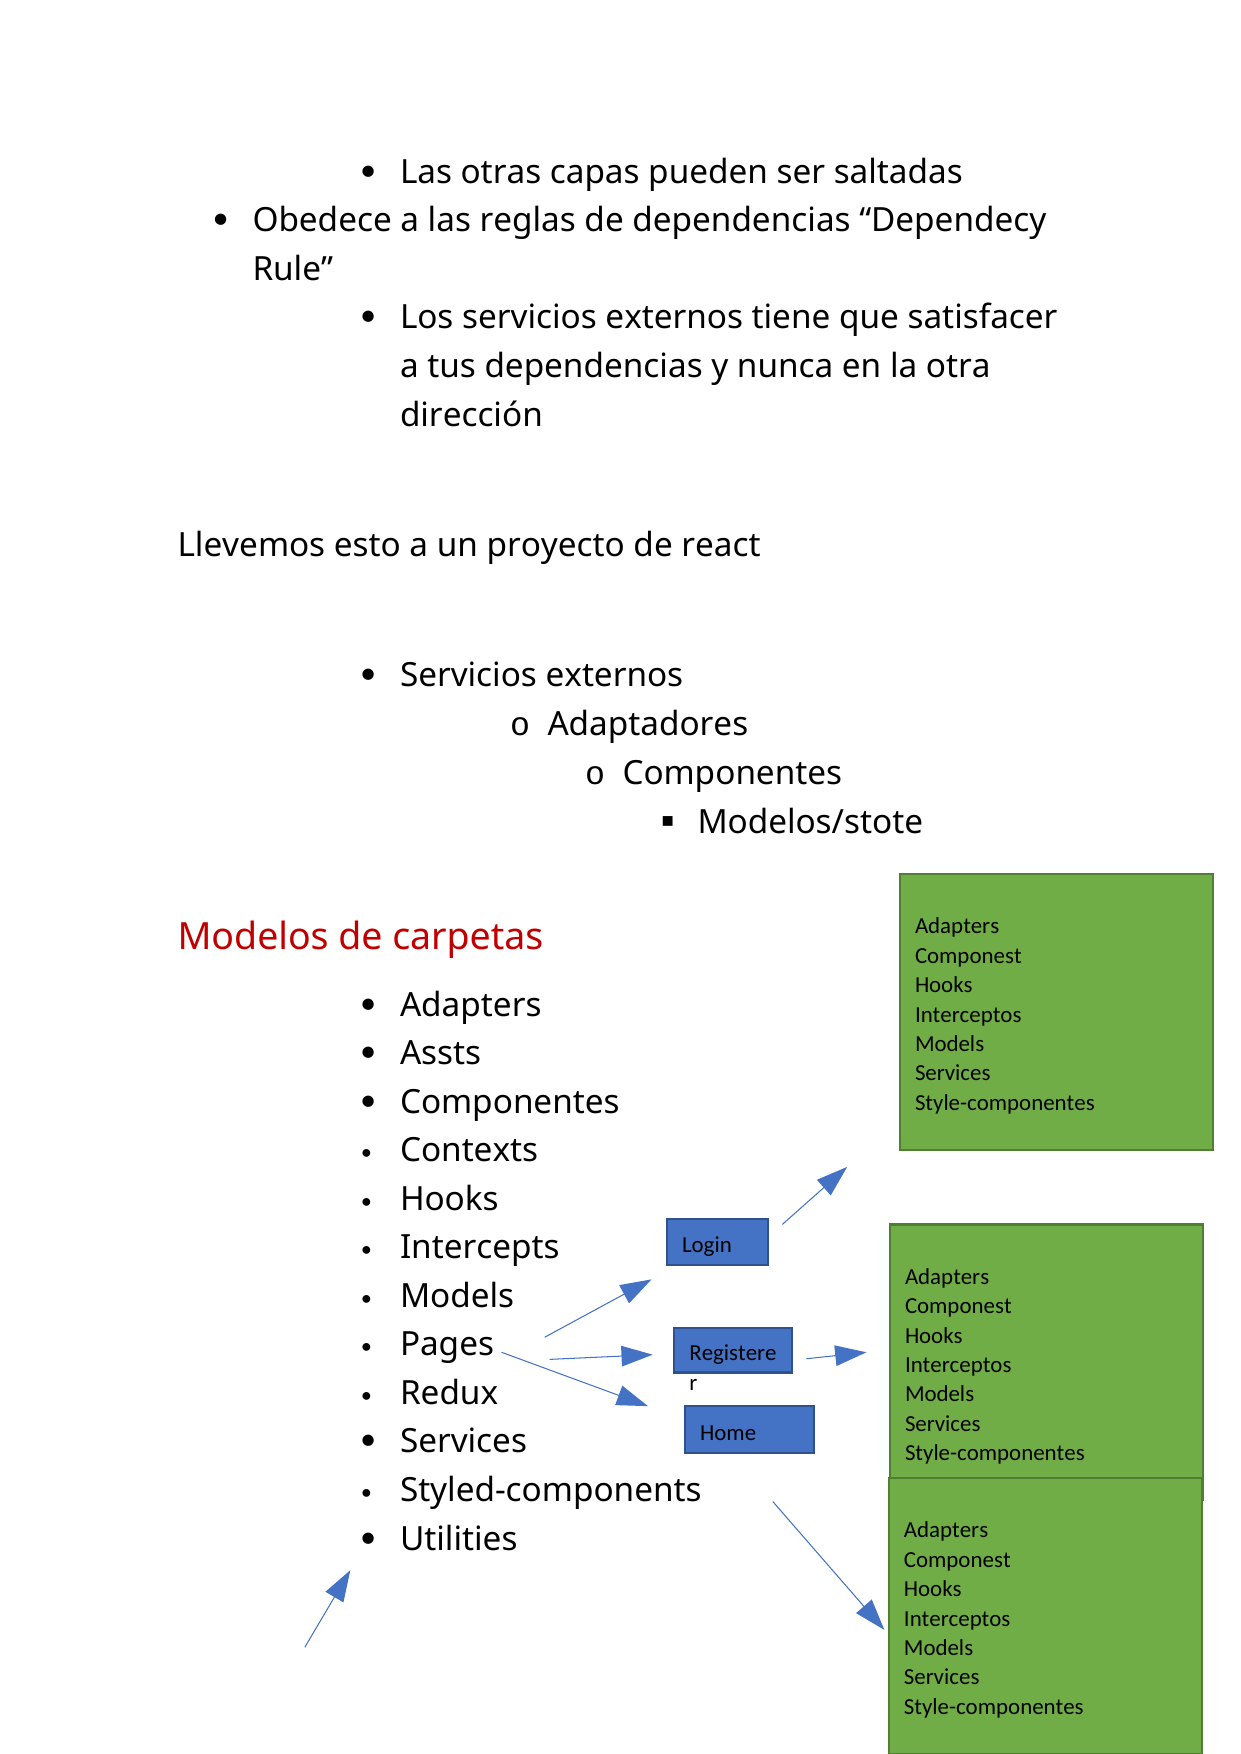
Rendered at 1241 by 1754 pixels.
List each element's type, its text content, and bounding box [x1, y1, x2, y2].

list Assts [362, 1029, 899, 1074]
list Las otras capas pueden ser saltadas [362, 148, 1063, 193]
list [790, 1174, 1063, 1220]
list Hooks [362, 1174, 828, 1220]
list Intercepts [362, 1223, 889, 1268]
list Los servicios externos tiene que satisfacer a tus dependencias y nunca en la otra dirección [362, 293, 1063, 436]
list Servicios externos [362, 651, 1063, 697]
text Modelos de carpetas [177, 909, 899, 960]
list Modelos/stote [660, 797, 1063, 843]
list Componentes [362, 1077, 899, 1123]
list Contexts [362, 1126, 1063, 1171]
list Redux [362, 1369, 889, 1414]
list Models [362, 1272, 889, 1317]
list Styled-components [362, 1466, 889, 1511]
list Services [362, 1417, 889, 1463]
list Componentes [585, 748, 1063, 794]
list Adaptadores [510, 700, 1063, 745]
list Adapters [362, 980, 899, 1026]
text Llevemos esto a un proyecto de react [177, 521, 1063, 566]
list [786, 1514, 888, 1560]
list Utilities [362, 1514, 822, 1560]
list Pages [362, 1320, 889, 1366]
list Obedece a las reglas de dependencias “Dependecy Rule” [215, 196, 1063, 290]
